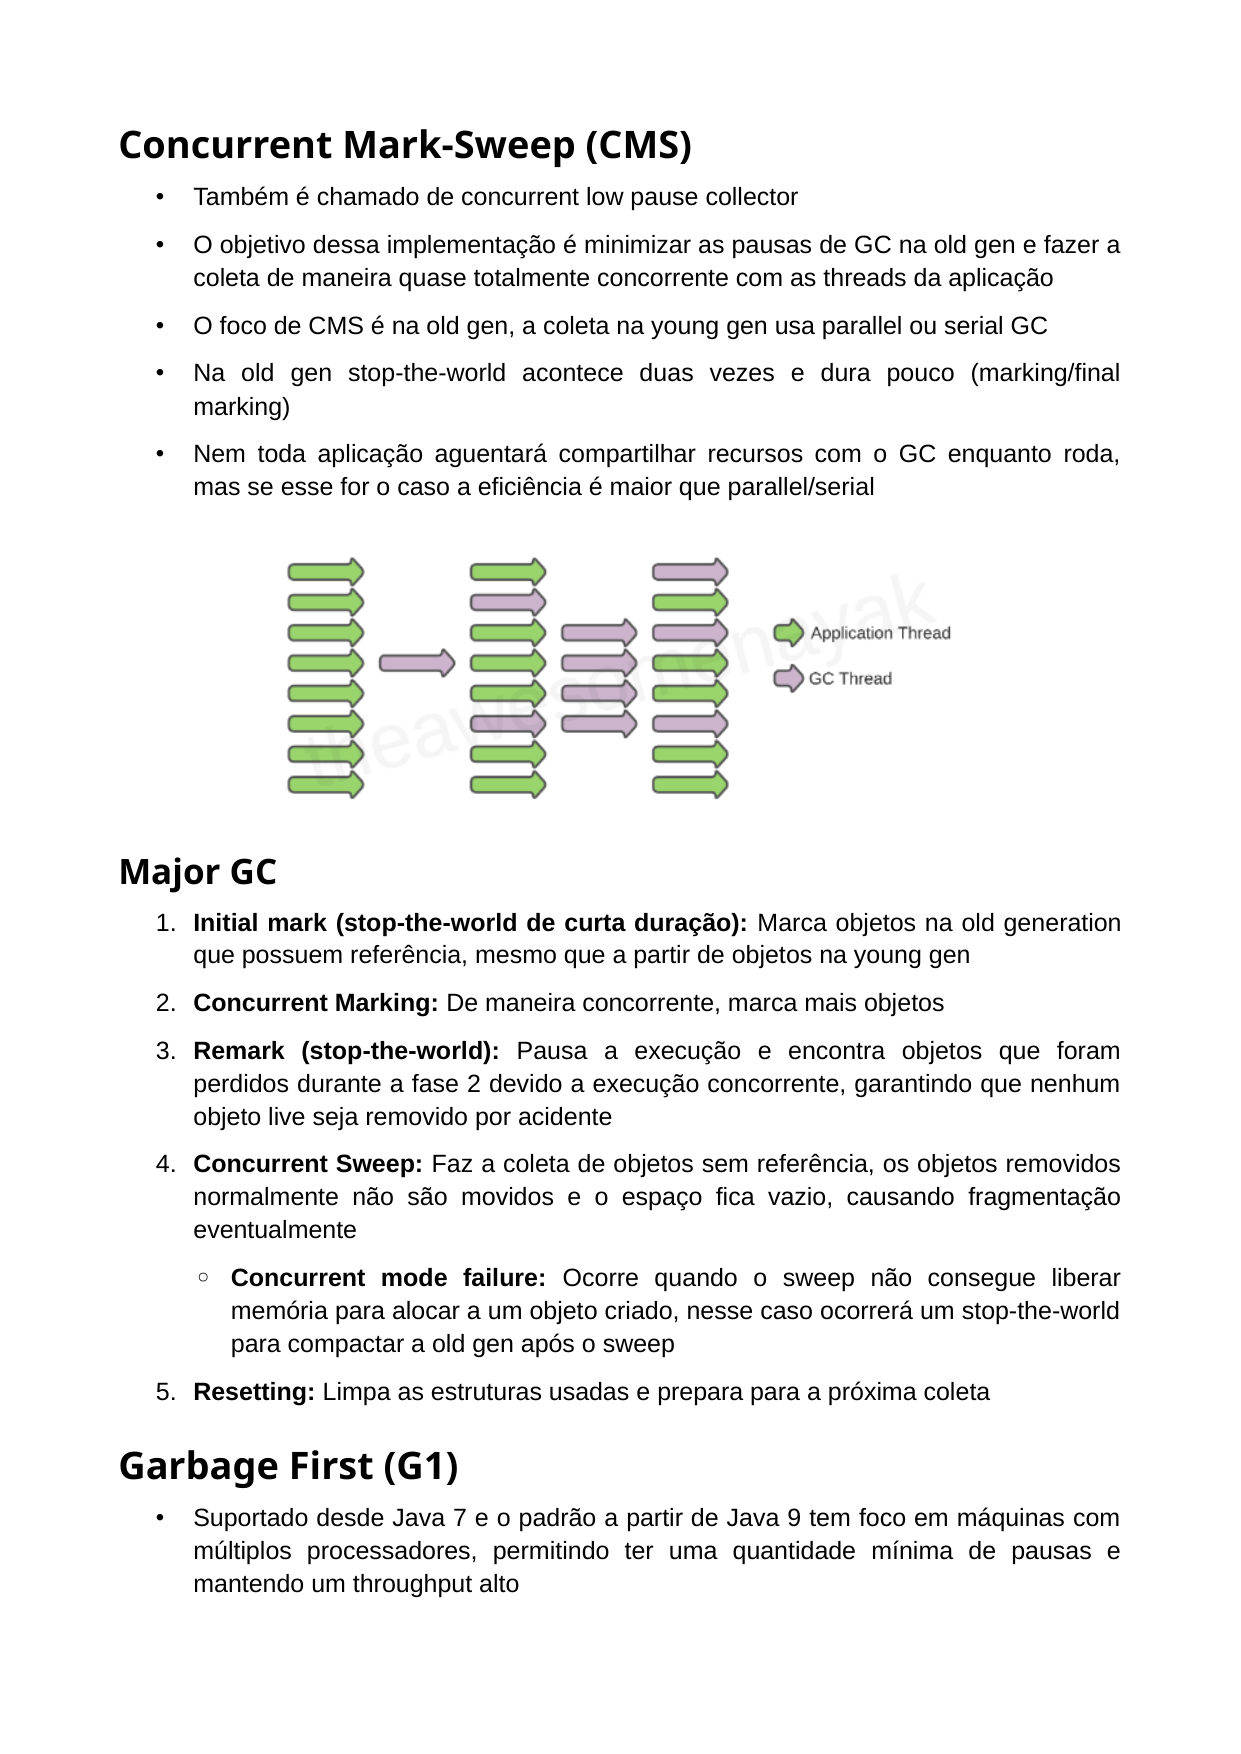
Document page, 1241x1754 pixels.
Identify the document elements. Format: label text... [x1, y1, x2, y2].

subtitle Garbage First (G1) [118, 1439, 1122, 1491]
list Concurrent mode failure: Ocorre quando o sweep não consegue liberar memória para alocar a um objeto criado, nesse caso ocorrerá um stop-the-world para compactar a old gen após o sweep [193, 1263, 1122, 1358]
subtitle Major GC [118, 847, 1122, 895]
list Remark (stop-the-world): Pausa a execução e encontra objetos que foram perdidos durante a fase 2 devido a execução concorrente, garantindo que nenhum objeto live seja removido por acidente [156, 1036, 1122, 1131]
list O foco de CMS é na old gen, a coleta na young gen usa parallel ou serial GC [156, 311, 1122, 339]
subtitle Concurrent Mark-Sweep (CMS) [118, 118, 1122, 170]
list Nem toda aplicação aguentará compartilhar recursos com o GC enquanto roda, mas se esse for o caso a eficiência é maior que parallel/serial [156, 439, 1122, 501]
list Suportado desde Java 7 e o padrão a partir de Java 9 tem foco em máquinas com múltiplos processadores, permitindo ter uma quantidade mínima de pausas e mantendo um throughput alto [156, 1503, 1122, 1598]
list Resetting: Limpa as estruturas usadas e prepara para a próxima coleta [156, 1377, 1122, 1406]
list Concurrent Sweep: Faz a coleta de objetos sem referência, os objetos removidos normalmente não são movidos e o espaço fica vazio, causando fragmentação eventualmente [156, 1149, 1122, 1244]
list Concurrent Marking: De maneira concorrente, marca mais objetos [156, 988, 1122, 1017]
list Também é chamado de concurrent low pause collector [156, 182, 1122, 211]
list Initial mark (stop-the-world de curta duração): Marca objetos na old generation que possuem referência, mesmo que a partir de objetos na young gen [156, 907, 1122, 969]
list O objetivo dessa implementação é minimizar as pausas de GC na old gen e fazer a coleta de maneira quase totalmente concorrente com as threads da aplicação [156, 230, 1122, 292]
picture [260, 520, 980, 816]
list Na old gen stop-the-world acontece duas vezes e dura pouco (marking/final marking) [156, 358, 1122, 420]
